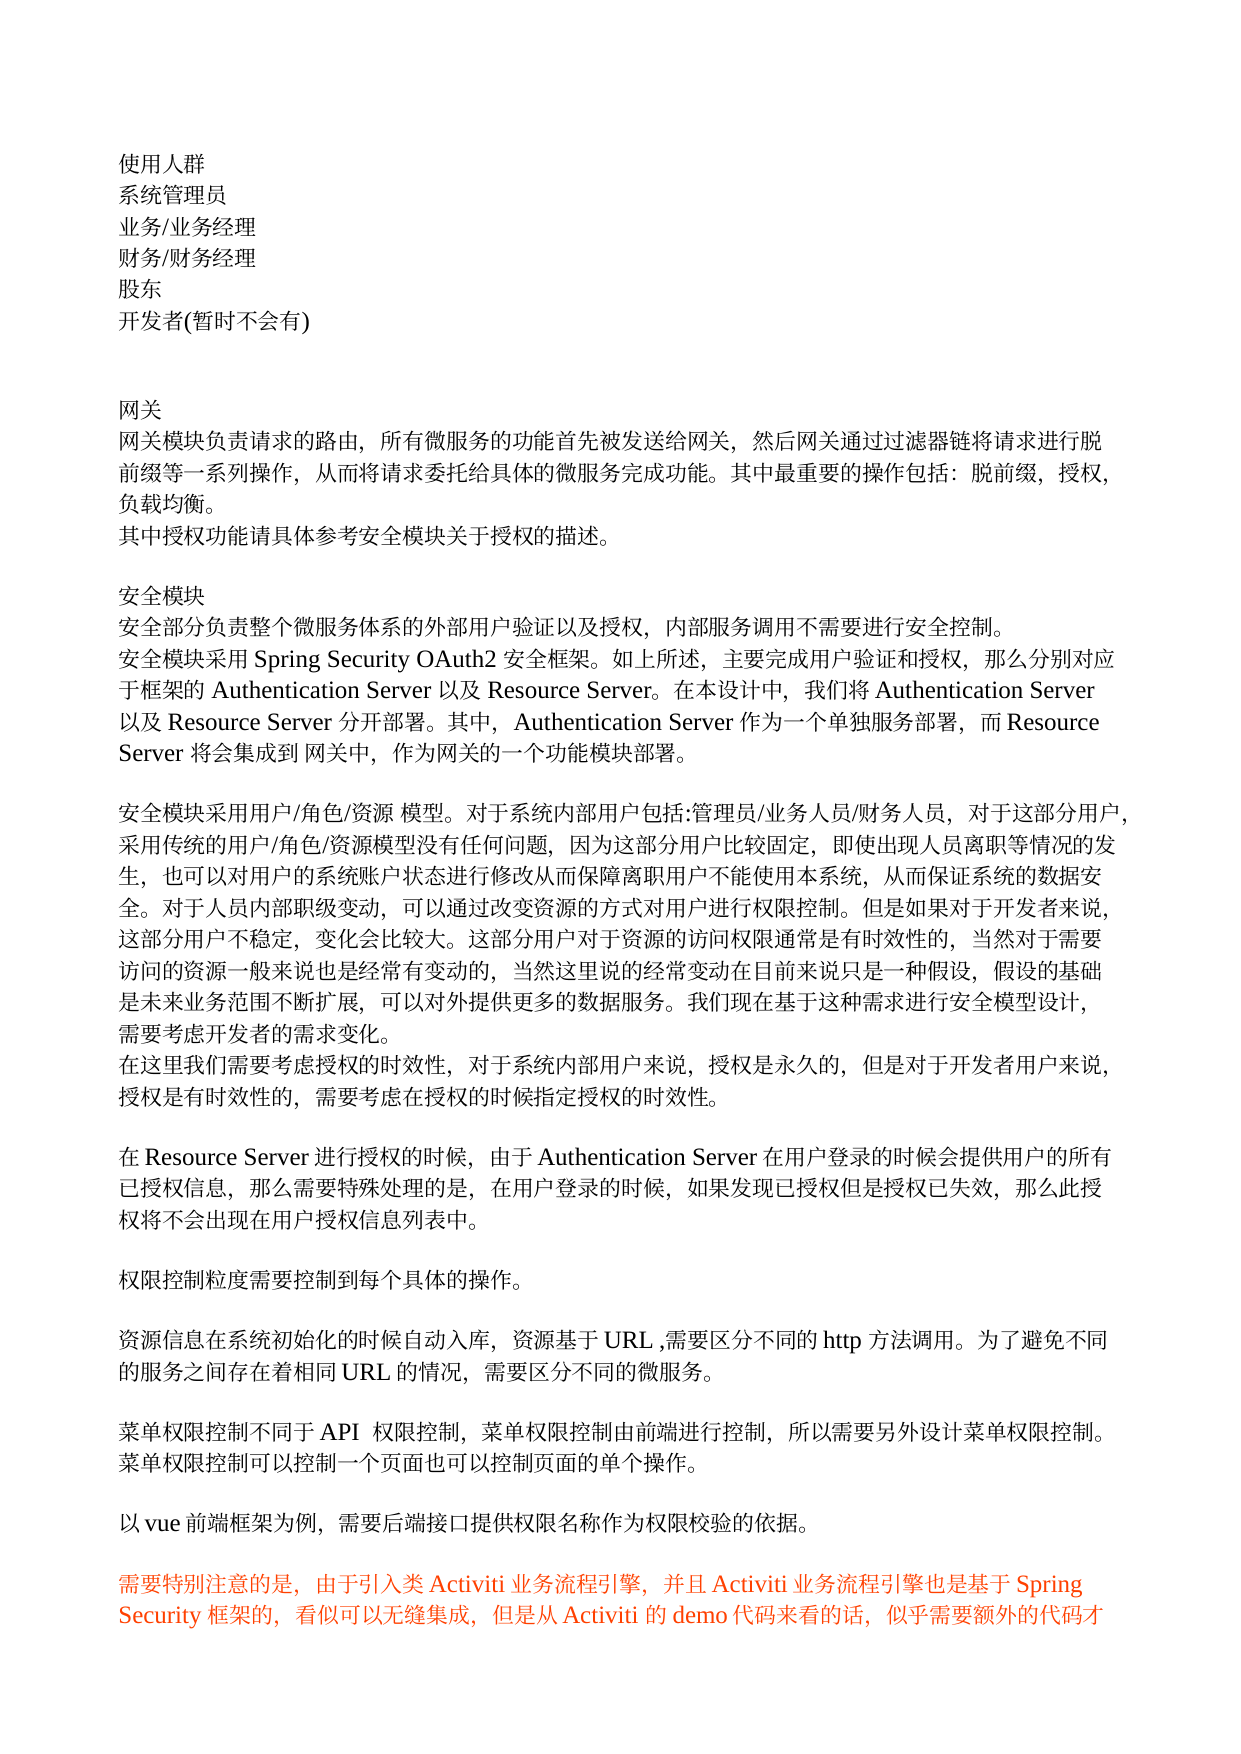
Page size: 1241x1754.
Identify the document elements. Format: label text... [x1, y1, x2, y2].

text 在Resource Server进行授权的时候，由于Authentication Server在用户登录的时候会提供用户的所有已授权信息，那么需要特殊处理的是，在用户登录的时候，如果发现已授权但是授权已失效，那么此授权将不会出现在用户授权信息列表中。 [118, 1140, 1122, 1234]
text 开发者(暂时不会有) [118, 304, 1122, 336]
text 业务/业务经理 [118, 210, 1122, 241]
text 菜单权限控制不同于API 权限控制，菜单权限控制由前端进行控制，所以需要另外设计菜单权限控制。菜单权限控制可以控制一个页面也可以控制页面的单个操作。 [118, 1415, 1122, 1478]
text 其中授权功能请具体参考安全模块关于授权的描述。 [118, 519, 1122, 550]
text 权限控制粒度需要控制到每个具体的操作。 [118, 1263, 1122, 1294]
text 安全模块 [118, 579, 1122, 611]
text 安全模块采用Spring Security OAuth2 安全框架。如上所述，主要完成用户验证和授权，那么分别对应于框架的 Authentication Server 以及 Resource Server。在本设计中，我们将Authentication Server 以及 Resource Server 分开部署。其中，Authentication Server 作为一个单独服务部署，而Resource Server 将会集成到 网关中，作为网关的一个功能模块部署。 [118, 642, 1122, 768]
text 使用人群 [118, 147, 1122, 178]
text 需要特别注意的是，由于引入类Activiti业务流程引擎，并且Activiti业务流程引擎也是基于Spring Security 框架的，看似可以无缝集成，但是从Activiti 的 demo代码来看的话，似乎需要额外的代码才 [118, 1567, 1122, 1630]
text 网关 [118, 393, 1122, 424]
text 网关模块负责请求的路由，所有微服务的功能首先被发送给网关，然后网关通过过滤器链将请求进行脱前缀等一系列操作，从而将请求委托给具体的微服务完成功能。其中最重要的操作包括：脱前缀，授权，负载均衡。 [118, 424, 1122, 519]
text 在这里我们需要考虑授权的时效性，对于系统内部用户来说，授权是永久的，但是对于开发者用户来说，授权是有时效性的，需要考虑在授权的时候指定授权的时效性。 [118, 1048, 1122, 1111]
text 以vue前端框架为例，需要后端接口提供权限名称作为权限校验的依据。 [118, 1507, 1122, 1538]
text 资源信息在系统初始化的时候自动入库，资源基于URL ,需要区分不同的http 方法调用。为了避免不同的服务之间存在着相同URL 的情况，需要区分不同的微服务。 [118, 1323, 1122, 1386]
text 安全部分负责整个微服务体系的外部用户验证以及授权，内部服务调用不需要进行安全控制。 [118, 611, 1122, 642]
text 系统管理员 [118, 178, 1122, 210]
text 安全模块采用用户/角色/资源 模型。对于系统内部用户包括:管理员/业务人员/财务人员，对于这部分用户，采用传统的用户/角色/资源模型没有任何问题，因为这部分用户比较固定，即使出现人员离职等情况的发生，也可以对用户的系统账户状态进行修改从而保障离职用户不能使用本系统，从而保证系统的数据安全。对于人员内部职级变动，可以通过改变资源的方式对用户进行权限控制。但是如果对于开发者来说，这部分用户不稳定，变化会比较大。这部分用户对于资源的访问权限通常是有时效性的，当然对于需要访问的资源一般来说也是经常有变动的，当然这里说的经常变动在目前来说只是一种假设，假设的基础是未来业务范围不断扩展，可以对外提供更多的数据服务。我们现在基于这种需求进行安全模型设计，需要考虑开发者的需求变化。 [118, 797, 1122, 1048]
text 股东 [118, 273, 1122, 304]
text 财务/财务经理 [118, 241, 1122, 273]
